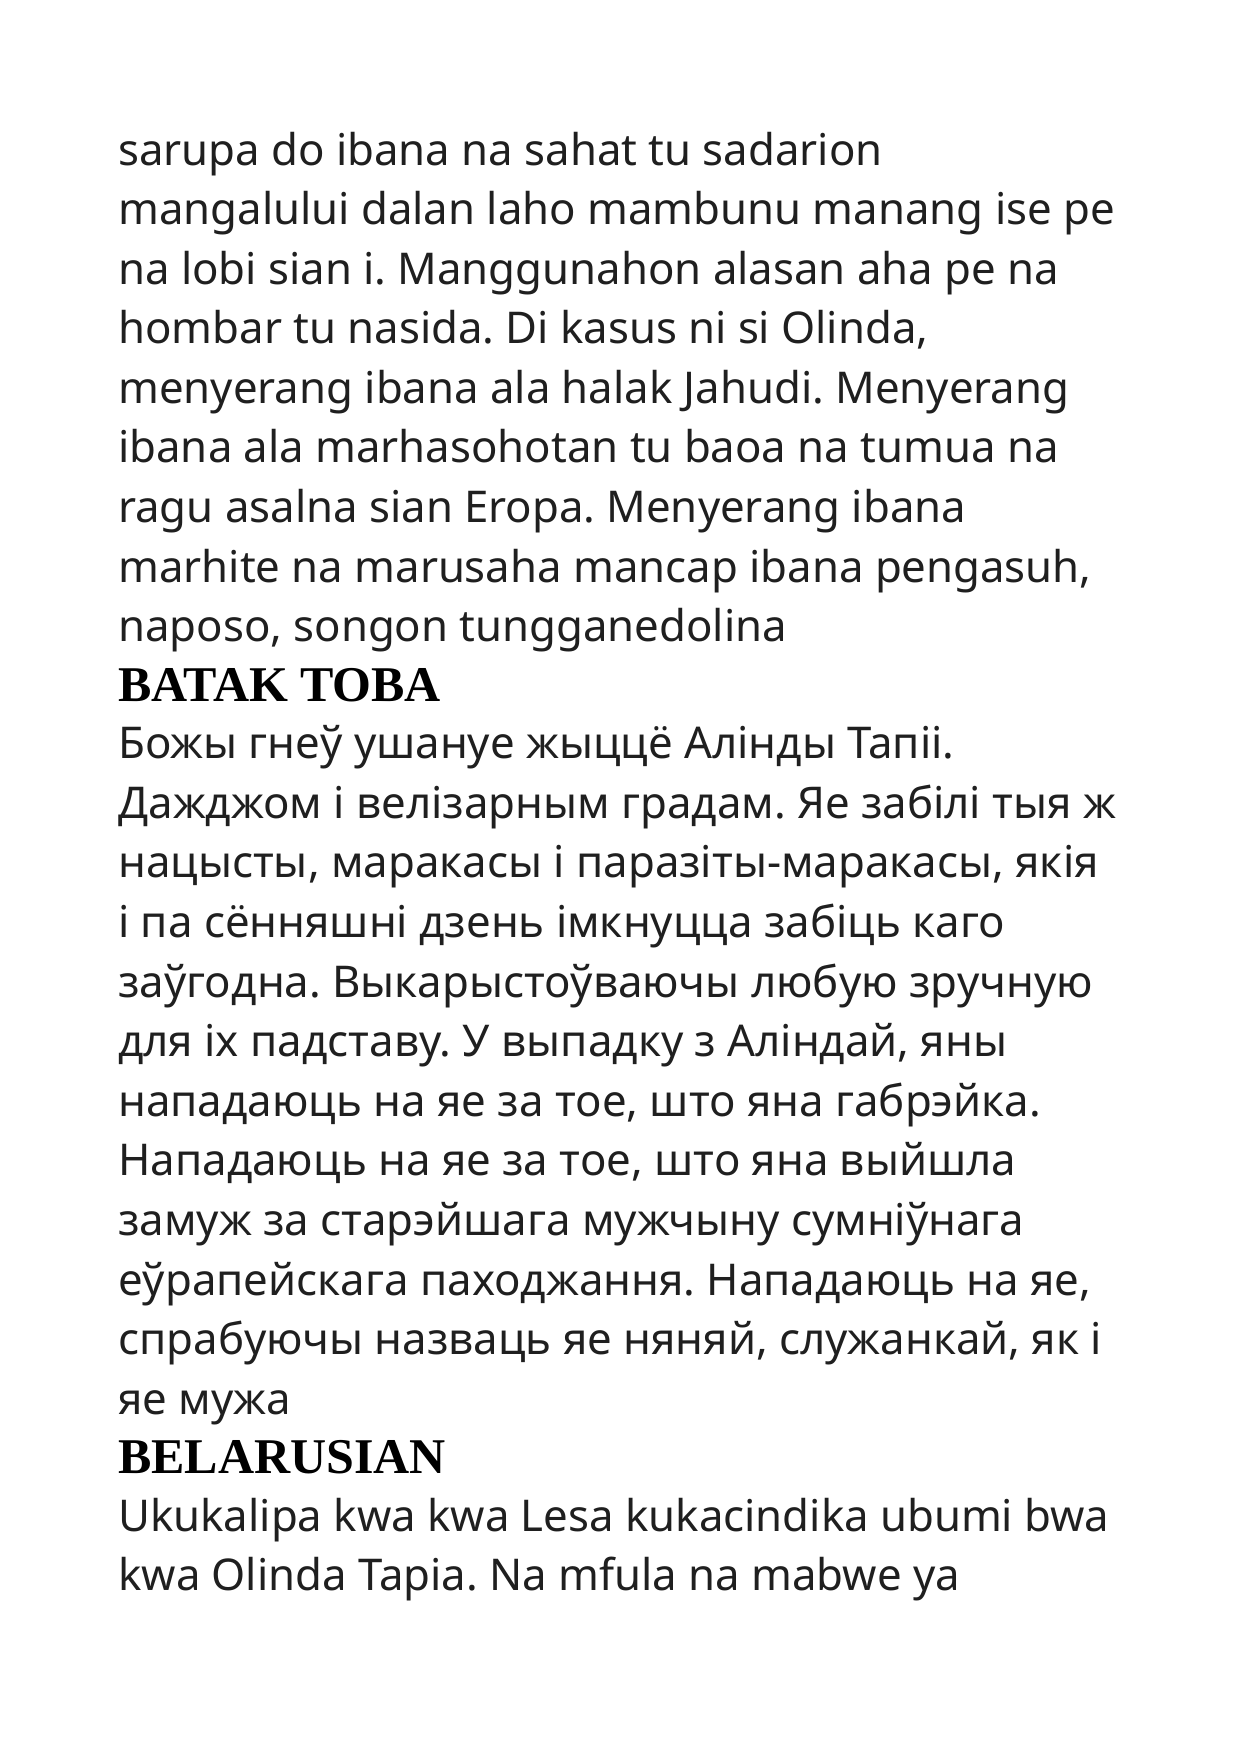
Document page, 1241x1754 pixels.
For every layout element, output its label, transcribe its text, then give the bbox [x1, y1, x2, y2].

text BELARUSIAN [118, 1427, 1122, 1484]
text Божы гнеў ушануе жыццё Алінды Тапіі. Дажджом і велізарным градам. Яе забілі тыя ж нацысты, маракасы і паразіты-маракасы, якія і па сённяшні дзень імкнуцца забіць каго заўгодна. Выкарыстоўваючы любую зручную для іх падставу. У выпадку з Аліндай, яны нападаюць на яе за тое, што яна габрэйка. Нападаюць на яе за тое, што яна выйшла замуж за старэйшага мужчыну сумніўнага еўрапейскага паходжання. Нападаюць на яе, спрабуючы назваць яе няняй, служанкай, як і яе мужа [118, 712, 1122, 1427]
text Ukukalipa kwa kwa Lesa kukacindika ubumi bwa kwa Olinda Tapia. Na mfula na mabwe ya [118, 1484, 1122, 1603]
text BATAK TOBA [118, 654, 1122, 712]
text sarupa do ibana na sahat tu sadarion mangalului dalan laho mambunu manang ise pe na lobi sian i. Manggunahon alasan aha pe na hombar tu nasida. Di kasus ni si Olinda, menyerang ibana ala halak Jahudi. Menyerang ibana ala marhasohotan tu baoa na tumua na ragu asalna sian Eropa. Menyerang ibana marhite na marusaha mancap ibana pengasuh, naposo, songon tungganedolina [118, 118, 1122, 654]
